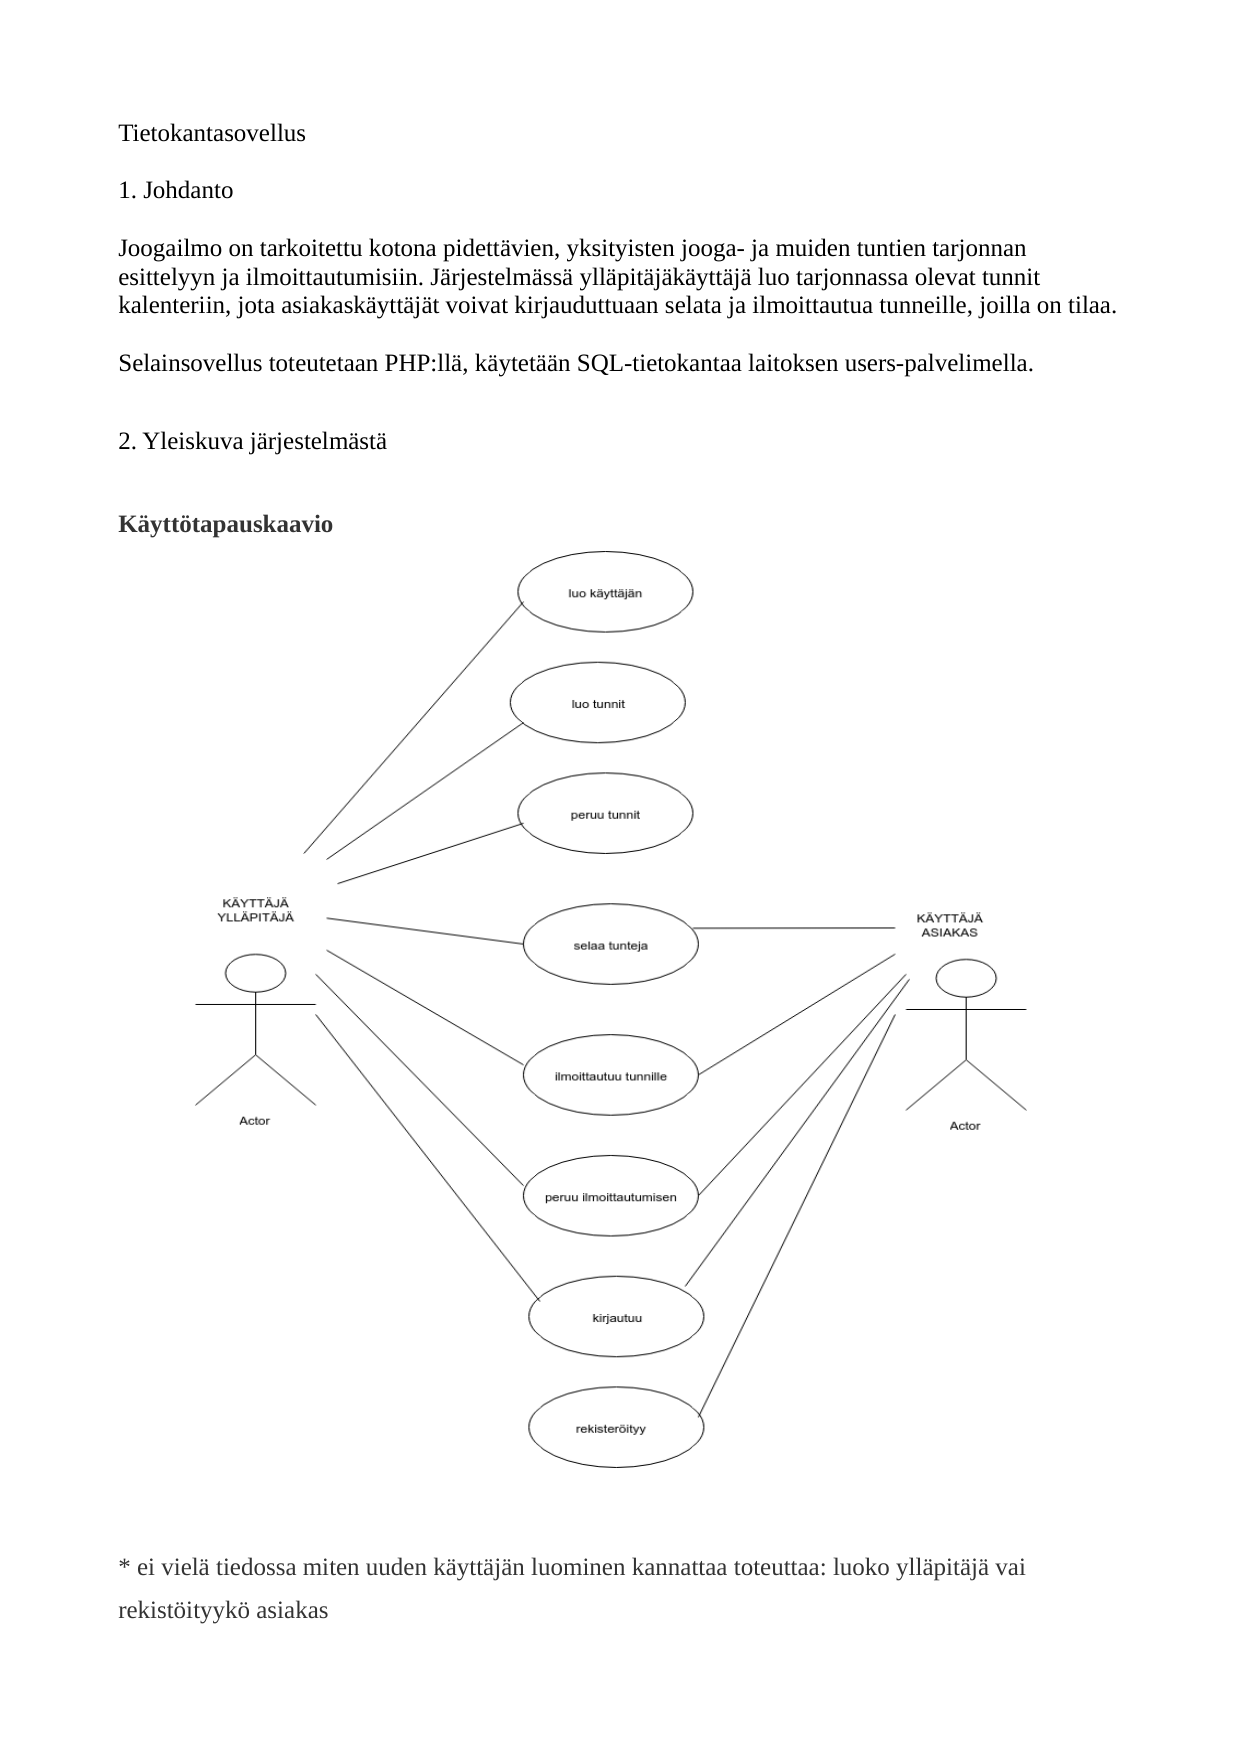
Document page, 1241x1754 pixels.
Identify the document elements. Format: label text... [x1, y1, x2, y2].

text * ei vielä tiedossa miten uuden käyttäjän luominen kannattaa toteuttaa: luoko ylläpitäjä vai rekistöityykö asiakas [118, 1537, 1122, 1624]
picture [183, 550, 1028, 1469]
text Joogailmo on tarkoitettu kotona pidettävien, yksityisten jooga- ja muiden tuntien tarjonnan esittelyyn ja ilmoittautumisiin. Järjestelmässä ylläpitäjäkäyttäjä luo tarjonnassa olevat tunnit kalenteriin, jota asiakaskäyttäjät voivat kirjauduttuaan selata ja ilmoittautua tunneille, joilla on tilaa. [118, 233, 1122, 319]
text 1. Johdanto [118, 176, 1122, 204]
subtitle Käyttötapauskaavio [118, 494, 1122, 538]
subtitle 2. Yleiskuva järjestelmästä [118, 426, 1122, 455]
text Selainsovellus toteutetaan PHP:llä, käytetään SQL-tietokantaa laitoksen users-palvelimella. [118, 348, 1122, 377]
text Tietokantasovellus [118, 118, 1122, 147]
